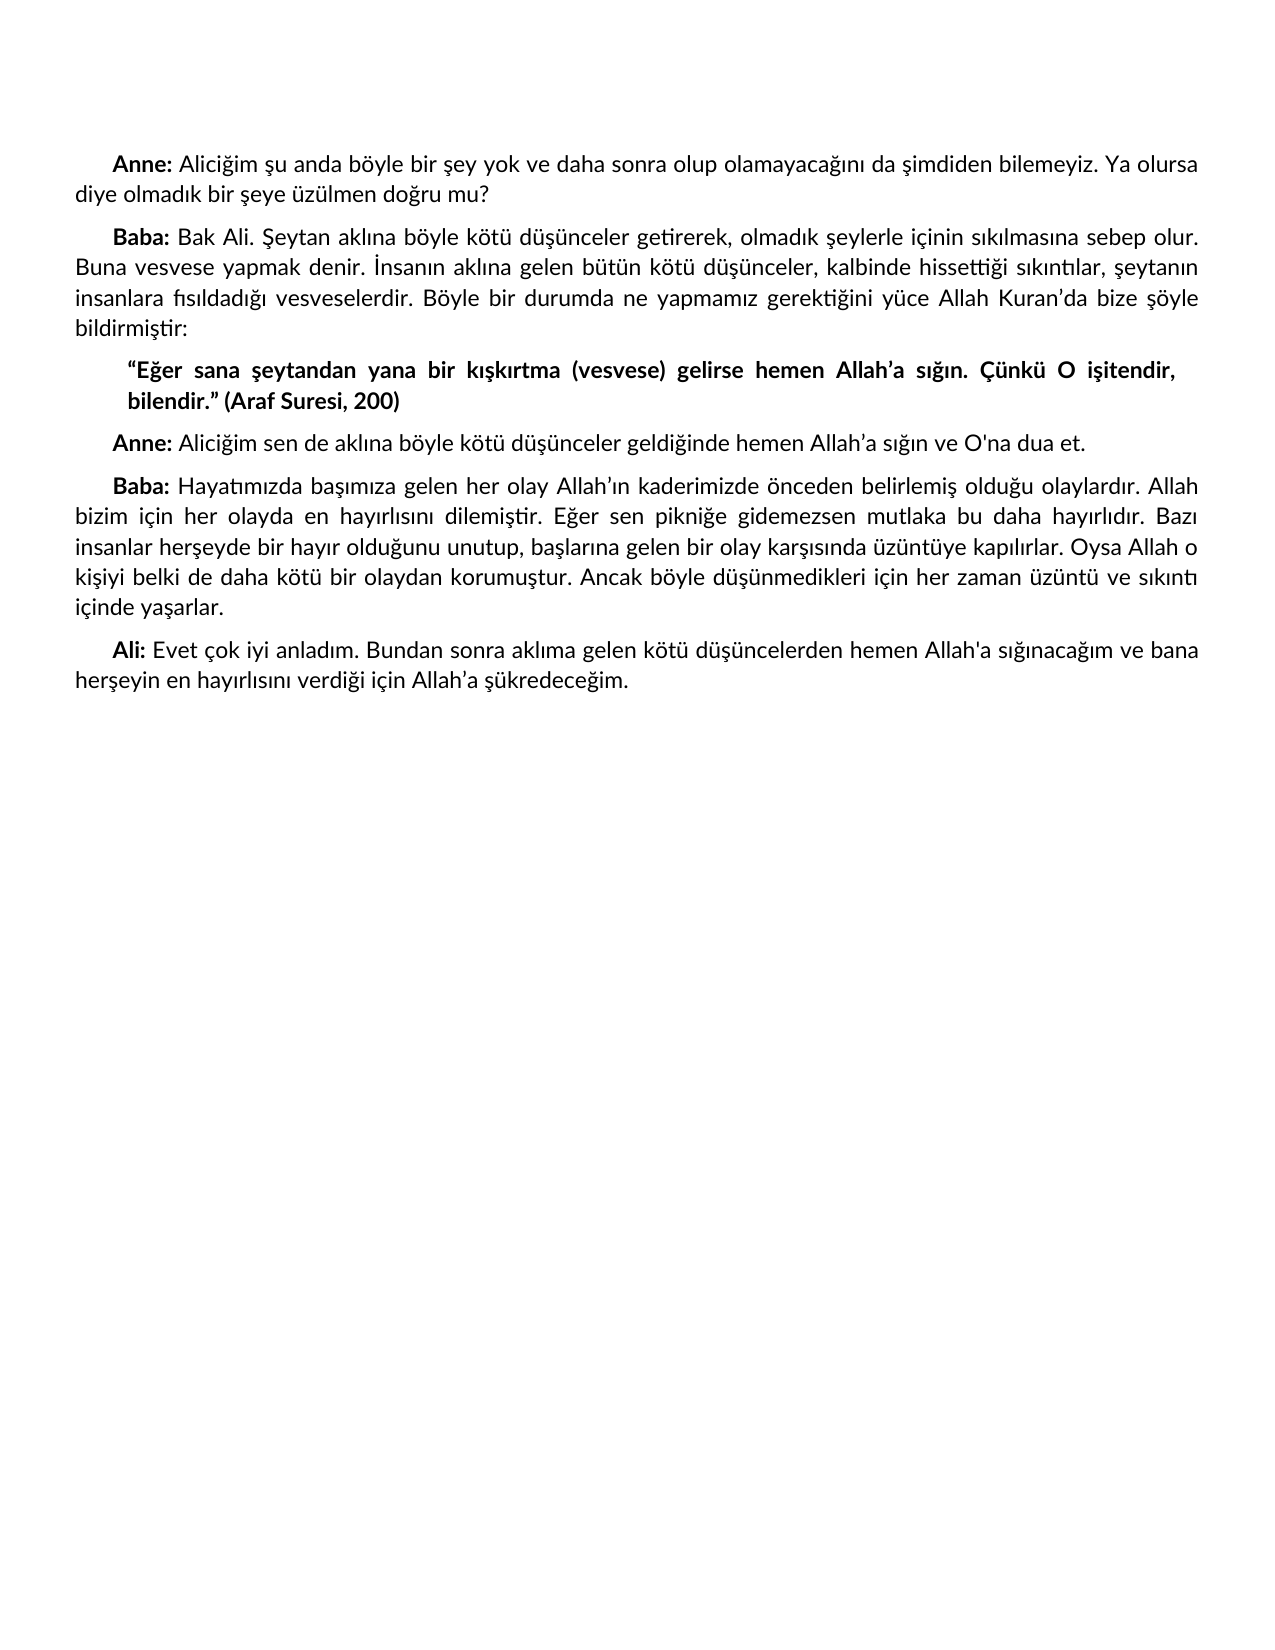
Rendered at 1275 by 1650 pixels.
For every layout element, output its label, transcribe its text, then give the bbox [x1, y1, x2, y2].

text Baba: Bak Ali. Şeytan aklına böyle kötü düşünceler getirerek, olmadık şeylerle içinin sıkılmasına sebep olur. Buna vesvese yapmak denir. İnsanın aklına gelen bütün kötü düşünceler, kalbinde hissettiği sıkıntılar, şeytanın insanlara fısıldadığı vesveselerdir. Böyle bir durumda ne yapmamız gerektiğini yüce Allah Kuran’da bize şöyle bildirmiştir: [75, 223, 1200, 341]
text Anne: Aliciğim şu anda böyle bir şey yok ve daha sonra olup olamayacağını da şimdiden bilemeyiz. Ya olursa diye olmadık bir şeye üzülmen doğru mu? [75, 150, 1200, 208]
text Anne: Aliciğim sen de aklına böyle kötü düşünceler geldiğinde hemen Allah’a sığın ve O'na dua et. [75, 429, 1200, 457]
text “Eğer sana şeytandan yana bir kışkırtma (vesvese) gelirse hemen Allah’a sığın. Çünkü O işitendir, bilendir.” (Araf Suresi, 200) [127, 356, 1177, 414]
text Baba: Hayatımızda başımıza gelen her olay Allah’ın kaderimizde önceden belirlemiş olduğu olaylardır. Allah bizim için her olayda en hayırlısını dilemiştir. Eğer sen pikniğe gidemezsen mutlaka bu daha hayırlıdır. Bazı insanlar herşeyde bir hayır olduğunu unutup, başlarına gelen bir olay karşısında üzüntüye kapılırlar. Oysa Allah o kişiyi belki de daha kötü bir olaydan korumuştur. Ancak böyle düşünmedikleri için her zaman üzüntü ve sıkıntı içinde yaşarlar. [75, 472, 1200, 620]
text Ali: Evet çok iyi anladım. Bundan sonra aklıma gelen kötü düşüncelerden hemen Allah'a sığınacağım ve bana herşeyin en hayırlısını verdiği için Allah’a şükredeceğim. [75, 635, 1200, 693]
